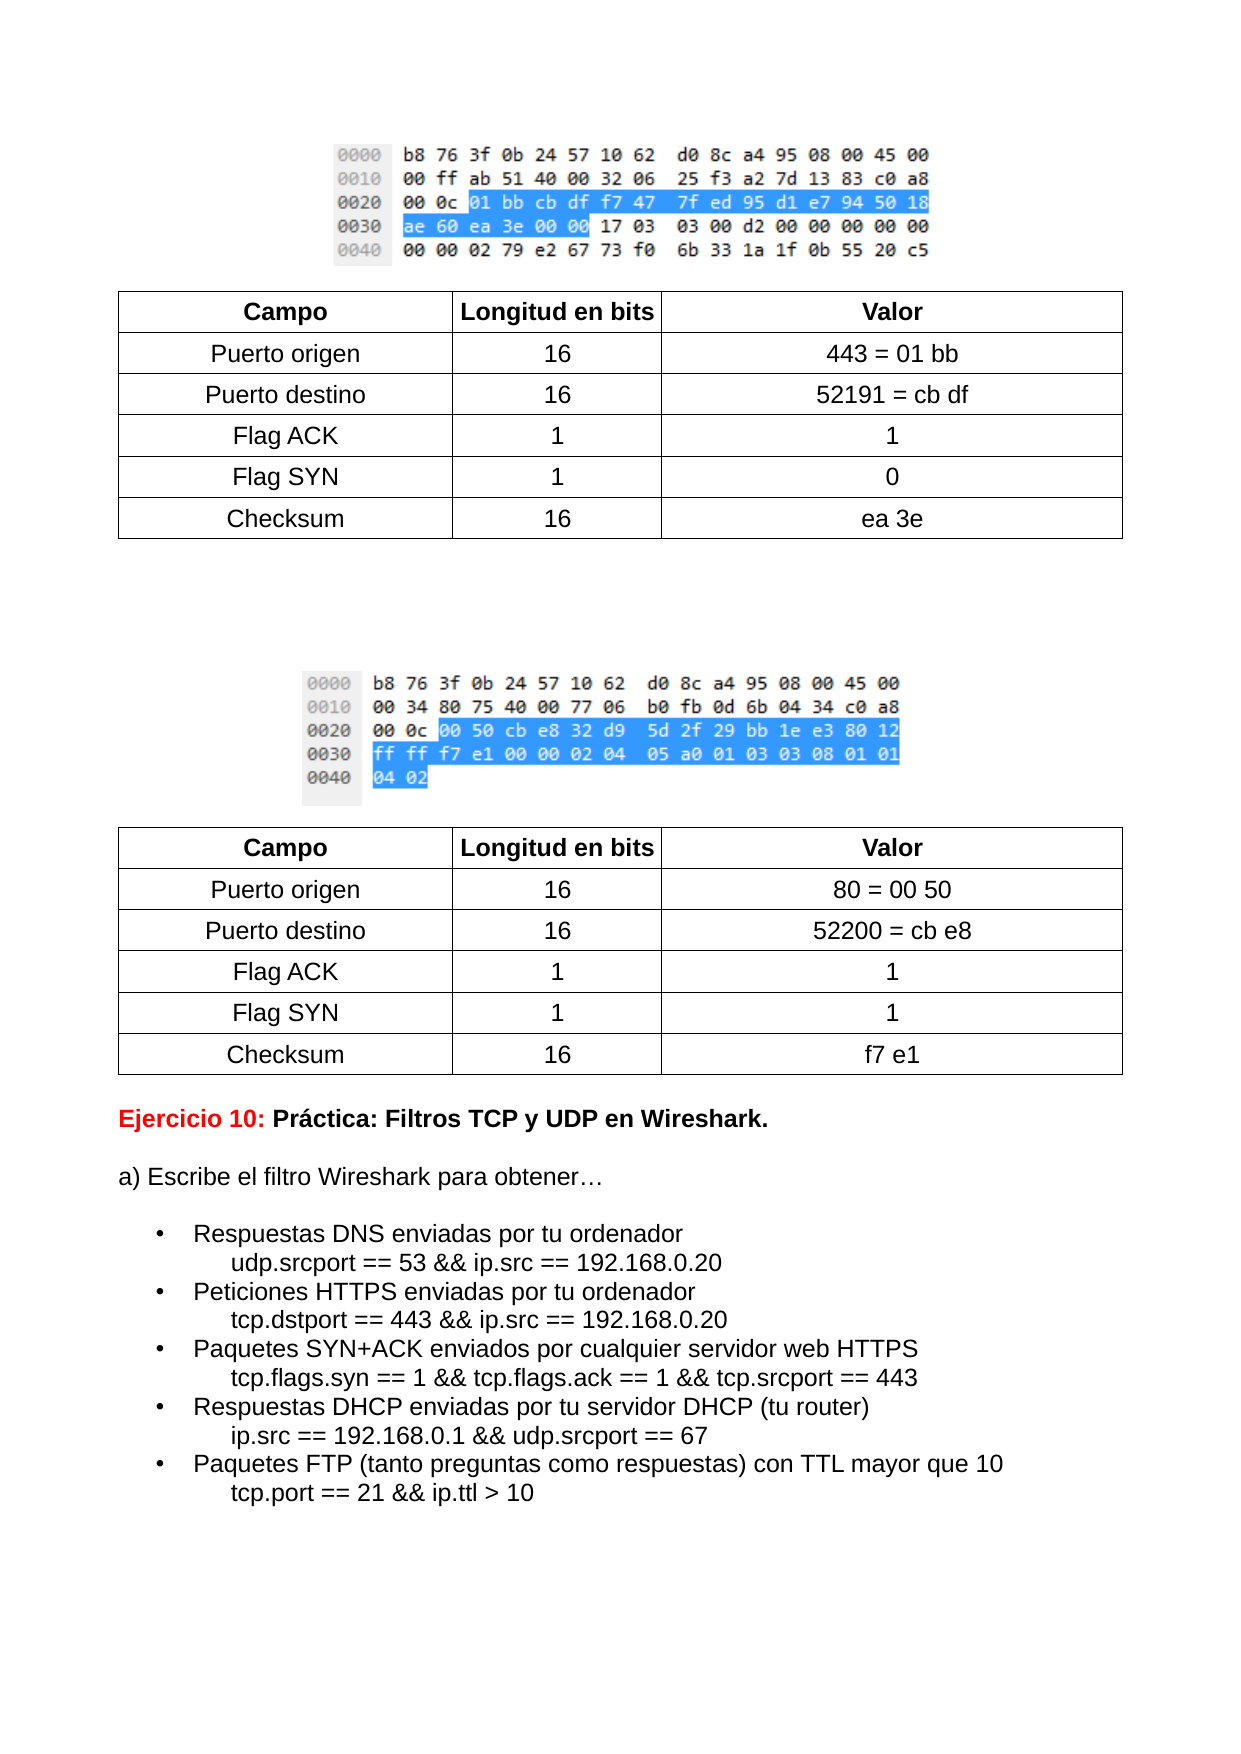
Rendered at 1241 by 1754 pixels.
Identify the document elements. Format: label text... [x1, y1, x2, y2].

table_cell Flag SYN [119, 457, 452, 497]
list Respuestas DHCP enviadas por tu servidor DHCP (tu router) [156, 1392, 1122, 1421]
list udp.srcport == 53 && ip.src == 192.168.0.20 [193, 1248, 1122, 1277]
table_cell 16 [453, 333, 661, 373]
table_cell f7 e1 [662, 1034, 1122, 1074]
table_cell 16 [453, 869, 661, 909]
table_cell Flag ACK [119, 951, 452, 992]
table_cell Puerto origen [119, 333, 452, 373]
list tcp.flags.syn == 1 && tcp.flags.ack == 1 && tcp.srcport == 443 [193, 1363, 1122, 1392]
table_cell 0 [662, 457, 1122, 497]
table_cell 52200 = cb e8 [662, 910, 1122, 950]
table_cell 443 = 01 bb [662, 333, 1122, 373]
table_cell 1 [453, 415, 661, 456]
table_cell Puerto destino [119, 374, 452, 414]
text Ejercicio 10: Práctica: Filtros TCP y UDP en Wireshark. [118, 1104, 1122, 1133]
table_cell ea 3e [662, 498, 1122, 538]
table_cell 16 [453, 498, 661, 538]
picture [302, 671, 917, 806]
table_header Longitud en bits [453, 828, 661, 868]
list Peticiones HTTPS enviadas por tu ordenador [156, 1277, 1122, 1305]
table_cell 1 [453, 951, 661, 992]
table_cell 1 [662, 415, 1122, 456]
list tcp.dstport == 443 && ip.src == 192.168.0.20 [193, 1305, 1122, 1334]
picture [333, 144, 937, 266]
table_cell Flag SYN [119, 993, 452, 1033]
table_header Campo [119, 292, 452, 332]
table_header Longitud en bits [453, 292, 661, 332]
list Paquetes SYN+ACK enviados por cualquier servidor web HTTPS [156, 1334, 1122, 1363]
table_header Campo [119, 828, 452, 868]
table_cell Puerto destino [119, 910, 452, 950]
list ip.src == 192.168.0.1 && udp.srcport == 67 [193, 1421, 1122, 1449]
table_header Valor [662, 828, 1122, 868]
table_cell Puerto origen [119, 869, 452, 909]
list Respuestas DNS enviadas por tu ordenador [156, 1219, 1122, 1248]
table_cell Checksum [119, 1034, 452, 1074]
table_cell 1 [453, 993, 661, 1033]
table_cell 16 [453, 1034, 661, 1074]
table_header Valor [662, 292, 1122, 332]
table_cell 52191 = cb df [662, 374, 1122, 414]
table_cell 1 [662, 993, 1122, 1033]
table_cell 16 [453, 374, 661, 414]
table_cell Checksum [119, 498, 452, 538]
table_cell 1 [662, 951, 1122, 992]
list tcp.port == 21 && ip.ttl > 10 [193, 1478, 1122, 1507]
table_cell 1 [453, 457, 661, 497]
table_cell 80 = 00 50 [662, 869, 1122, 909]
table_cell 16 [453, 910, 661, 950]
table_cell Flag ACK [119, 415, 452, 456]
text a) Escribe el filtro Wireshark para obtener… [118, 1161, 1122, 1190]
list Paquetes FTP (tanto preguntas como respuestas) con TTL mayor que 10 [156, 1449, 1122, 1478]
